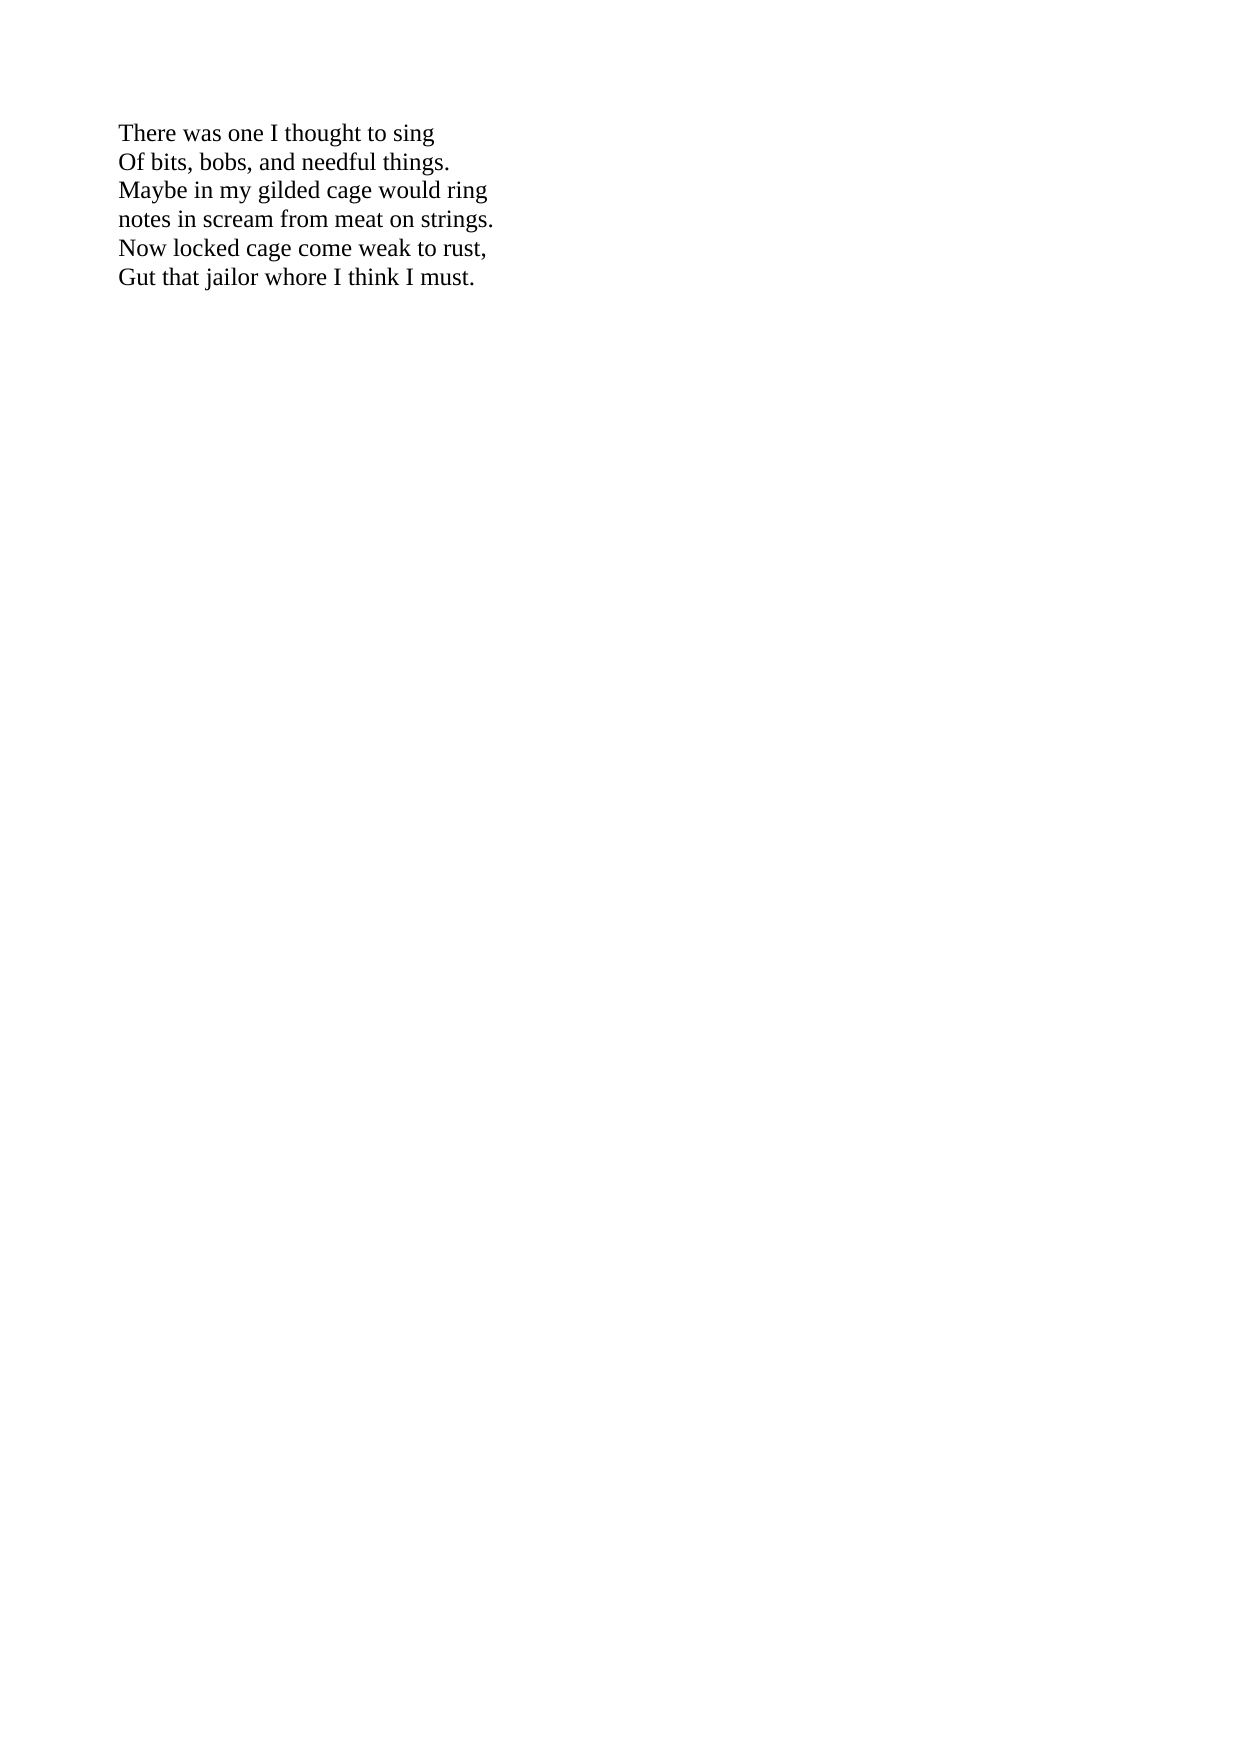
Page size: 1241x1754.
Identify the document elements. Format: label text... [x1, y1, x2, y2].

text There was one I thought to sing [118, 118, 1122, 147]
text Now locked cage come weak to rust, [118, 233, 1122, 262]
text notes in scream from meat on strings. [118, 204, 1122, 233]
text Maybe in my gilded cage would ring [118, 176, 1122, 204]
text Gut that jailor whore I think I must. [118, 262, 1122, 291]
text Of bits, bobs, and needful things. [118, 147, 1122, 176]
